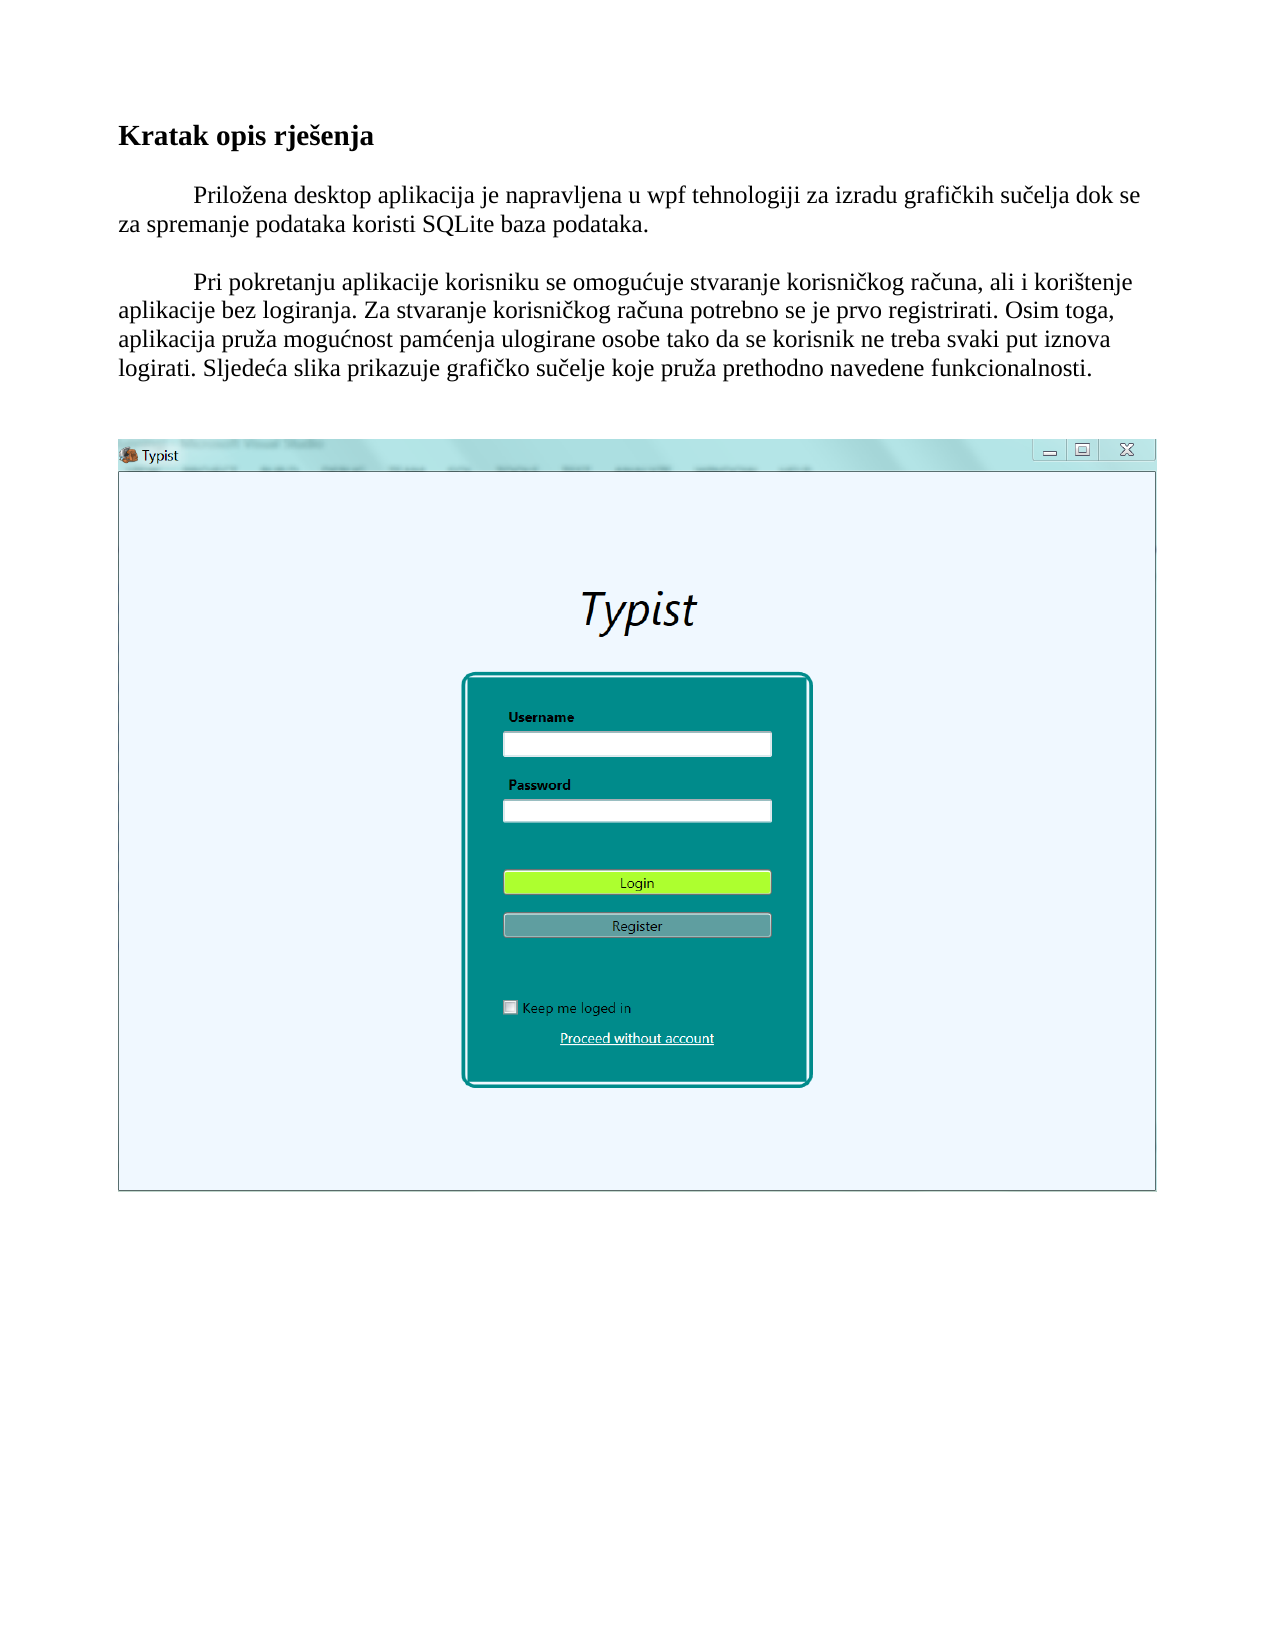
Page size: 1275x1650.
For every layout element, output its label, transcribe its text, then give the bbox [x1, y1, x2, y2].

text Kratak opis rješenja [118, 118, 1157, 152]
picture [118, 439, 1157, 1192]
text Pri pokretanju aplikacije korisniku se omogućuje stvaranje korisničkog računa, ali i korištenje aplikacije bez logiranja. Za stvaranje korisničkog računa potrebno se je prvo registrirati. Osim toga, aplikacija pruža mogućnost pamćenja ulogirane osobe tako da se korisnik ne treba svaki put iznova logirati. Sljedeća slika prikazuje grafičko sučelje koje pruža prethodno navedene funkcionalnosti. [118, 267, 1157, 382]
text Priložena desktop aplikacija je napravljena u wpf tehnologiji za izradu grafičkih sučelja dok se za spremanje podataka koristi SQLite baza podataka. [118, 180, 1157, 238]
